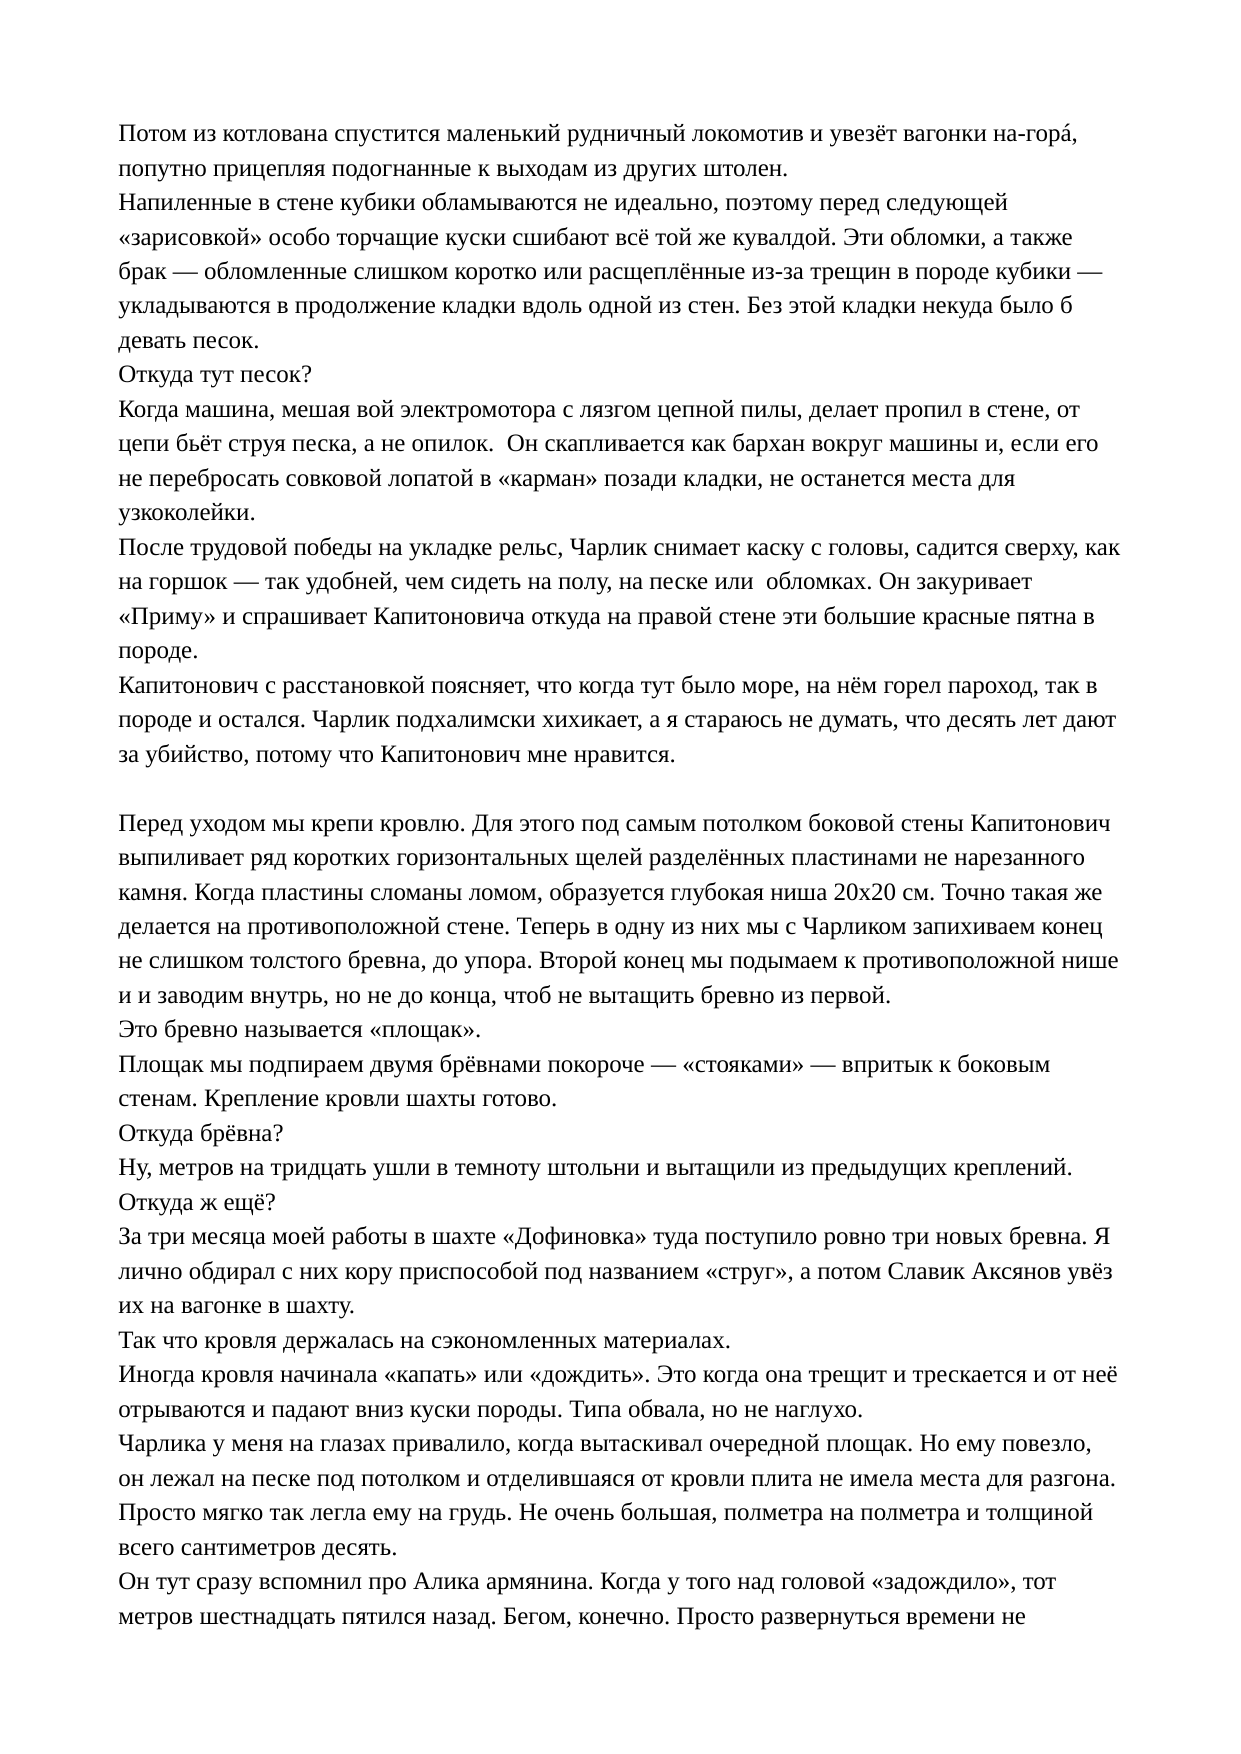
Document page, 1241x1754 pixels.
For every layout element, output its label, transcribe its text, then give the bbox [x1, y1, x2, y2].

text За три месяца моей работы в шахте «Дофиновка» туда поступило ровно три новых бревна. Я лично обдирал с них кору приспособой под названием «струг», а потом Славик Аксянов увёз их на вагонке в шахту. [118, 1221, 1122, 1319]
text После трудовой победы на укладке рельс, Чарлик снимает каску с головы, садится сверху, как на горшок — так удобней, чем сидеть на полу, на песке или обломках. Он закуривает «Приму» и спрашивает Капитоновича откуда на правой стене эти большие красные пятна в породе. [118, 532, 1122, 664]
text Потом из котлована спустится маленький рудничный локомотив и увезёт вагонки на-горá, попутно прицепляя подогнанные к выходам из других штолен. [118, 118, 1122, 181]
text Он тут сразу вспомнил про Алика армянина. Когда у того над головой «задождило», тот метров шестнадцать пятился назад. Бегом, конечно. Просто развернуться времени не [118, 1566, 1122, 1629]
text Так что кровля держалась на сэкономленных материалах. [118, 1325, 1122, 1354]
text Напиленные в стене кубики обламываются не идеально, поэтому перед следующей «зарисовкой» особо торчащие куски сшибают всё той же кувалдой. Эти обломки, а также брак — обломленные слишком коротко или расщеплённые из-за трещин в породе кубики — укладываются в продолжение кладки вдоль одной из стен. Без этой кладки некуда было б девать песок. [118, 187, 1122, 354]
text Иногда кровля начинала «капать» или «дождить». Это когда она трещит и трескается и от неё отрываются и падают вниз куски породы. Типа обвала, но не наглухо. [118, 1359, 1122, 1423]
text Откуда тут песок? [118, 359, 1122, 388]
text Чарлика у меня на глазах привалило, когда вытаскивал очередной площак. Но ему повезло, он лежал на песке под потолком и отделившаяся от кровли плита не имела места для разгона. Просто мягко так легла ему на грудь. Не очень большая, полметра на полметра и толщиной всего сантиметров десять. [118, 1428, 1122, 1561]
text Площак мы подпираем двумя брёвнами покороче — «стояками» — впритык к боковым стенам. Крепление кровли шахты готово. [118, 1049, 1122, 1112]
text Когда машина, мешая вой электромотора с лязгом цепной пилы, делает пропил в стене, от цепи бьёт струя песка, а не опилок. Он скапливается как бархан вокруг машины и, если его не перебросать совковой лопатой в «карман» позади кладки, не останется места для узкоколейки. [118, 394, 1122, 526]
text Капитонович с расстановкой поясняет, что когда тут было море, на нём горел пароход, так в породе и остался. Чарлик подхалимски хихикает, а я стараюсь не думать, что десять лет дают за убийство, потому что Капитонович мне нравится. [118, 670, 1122, 767]
text Ну, метров на тридцать ушли в темноту штольни и вытащили из предыдущих креплений. Откуда ж ещё? [118, 1152, 1122, 1216]
text Это бревно называется «площак». [118, 1014, 1122, 1043]
text Перед уходом мы крепи кровлю. Для этого под самым потолком боковой стены Капитонович выпиливает ряд коротких горизонтальных щелей разделённых пластинами не нарезанного камня. Когда пластины сломаны ломом, образуется глубокая ниша 20х20 см. Точно такая же делается на противоположной стене. Теперь в одну из них мы с Чарликом запихиваем конец не слишком толстого бревна, до упора. Второй конец мы подымаем к противоположной нише и и заводим внутрь, но не до конца, чтоб не вытащить бревно из первой. [118, 808, 1122, 1009]
text Откуда брёвна? [118, 1118, 1122, 1147]
